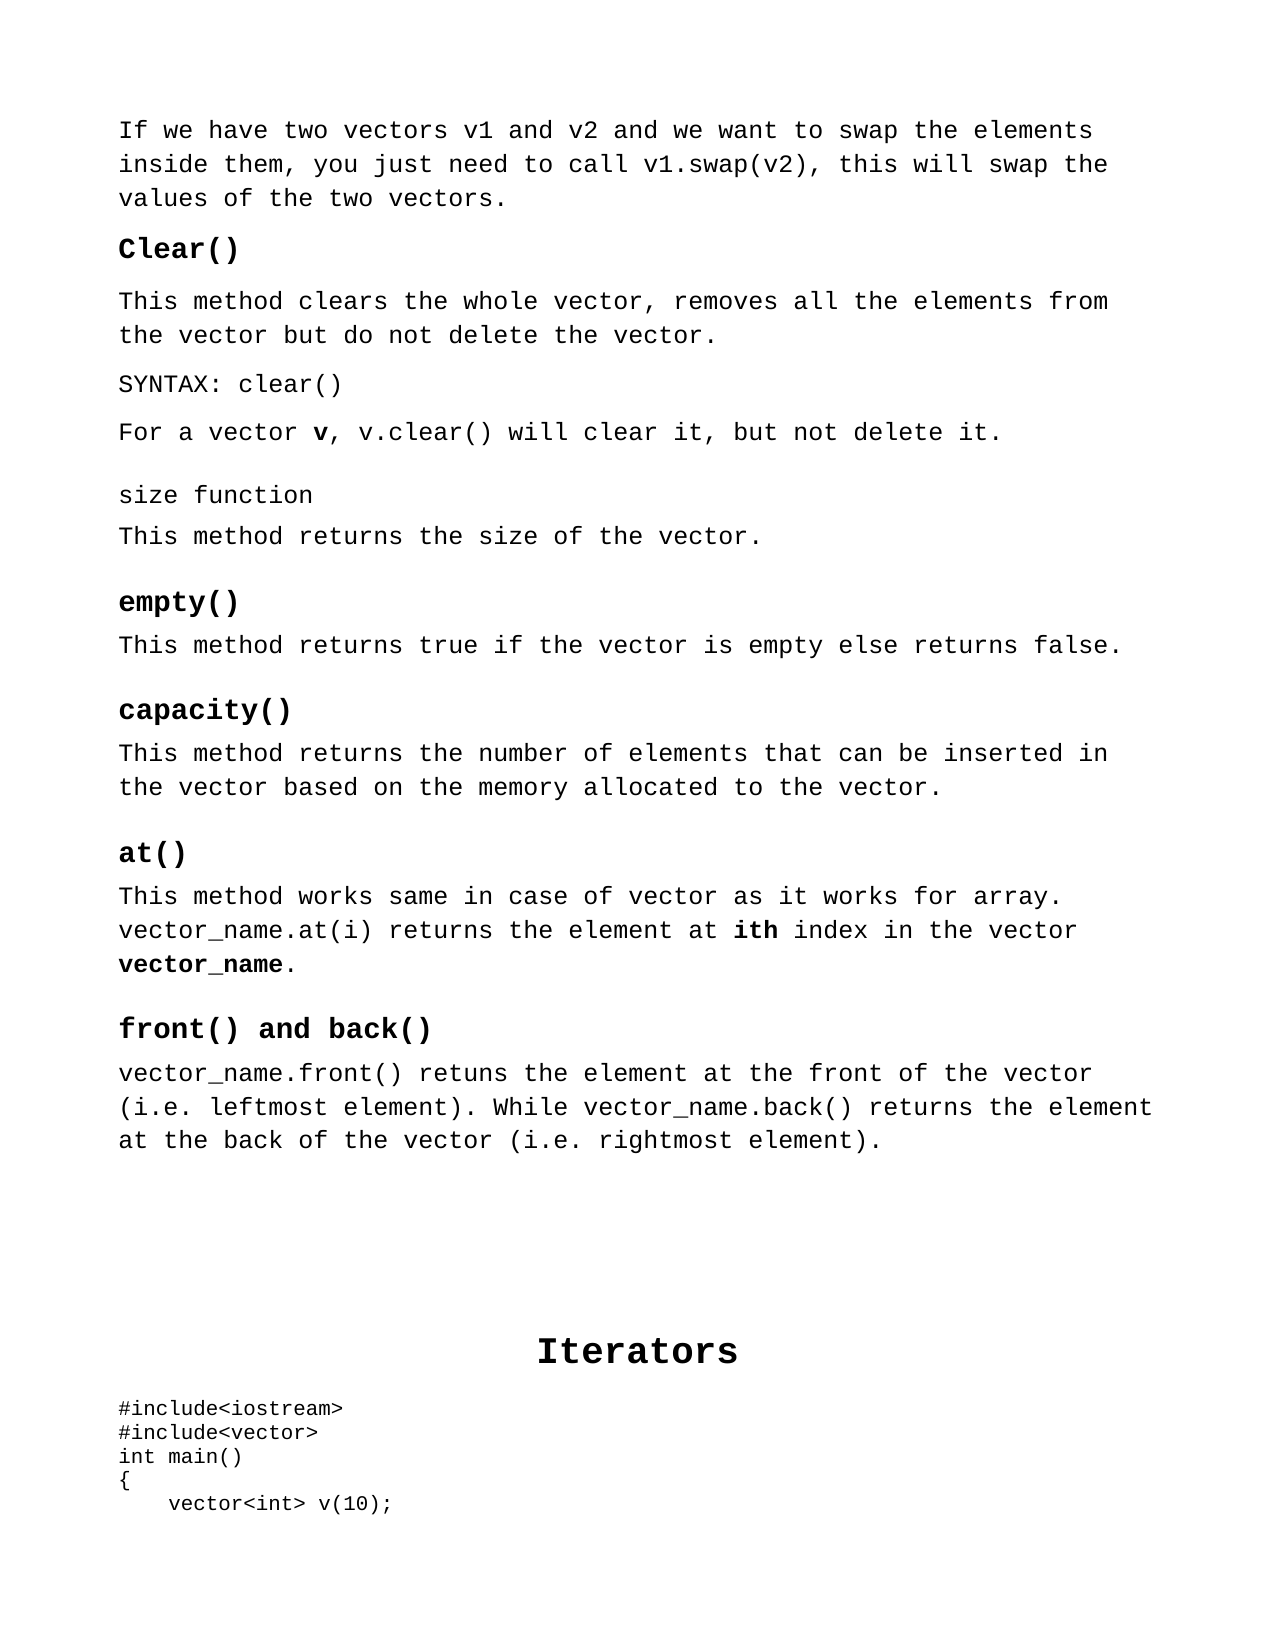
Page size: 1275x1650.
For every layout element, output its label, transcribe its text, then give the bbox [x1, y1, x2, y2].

subtitle capacity() [118, 696, 1157, 728]
subtitle front() and back() [118, 1015, 1157, 1048]
text { [118, 1469, 1157, 1493]
subtitle empty() [118, 587, 1157, 620]
text For a vector v, v.clear() will clear it, but not delete it. [118, 420, 1157, 448]
text int main() [118, 1446, 1157, 1469]
text Iterators [118, 1332, 1157, 1375]
text #include<iostream> [118, 1398, 1157, 1422]
text SYNTAX: clear() [118, 371, 1157, 399]
text This method works same in case of vector as it works for array. vector_name.at(i) returns the element at ith index in the vector vector_name. [118, 884, 1157, 980]
text This method returns true if the vector is empty else returns false. [118, 632, 1157, 661]
subtitle at() [118, 838, 1157, 871]
text This method clears the whole vector, removes all the elements from the vector but do not delete the vector. [118, 289, 1157, 351]
text vector<int> v(10); [118, 1493, 1157, 1517]
text If we have two vectors v1 and v2 and we want to swap the elements inside them, you just need to call v1.swap(v2), this will swap the values of the two vectors. [118, 118, 1157, 214]
text This method returns the number of elements that can be inserted in the vector based on the memory allocated to the vector. [118, 741, 1157, 803]
subtitle size function [118, 483, 1157, 511]
text This method returns the size of the vector. [118, 524, 1157, 552]
text Clear() [118, 234, 1157, 268]
text #include<vector> [118, 1422, 1157, 1446]
text vector_name.front() retuns the element at the front of the vector (i.e. leftmost element). While vector_name.back() returns the element at the back of the vector (i.e. rightmost element). [118, 1060, 1157, 1156]
